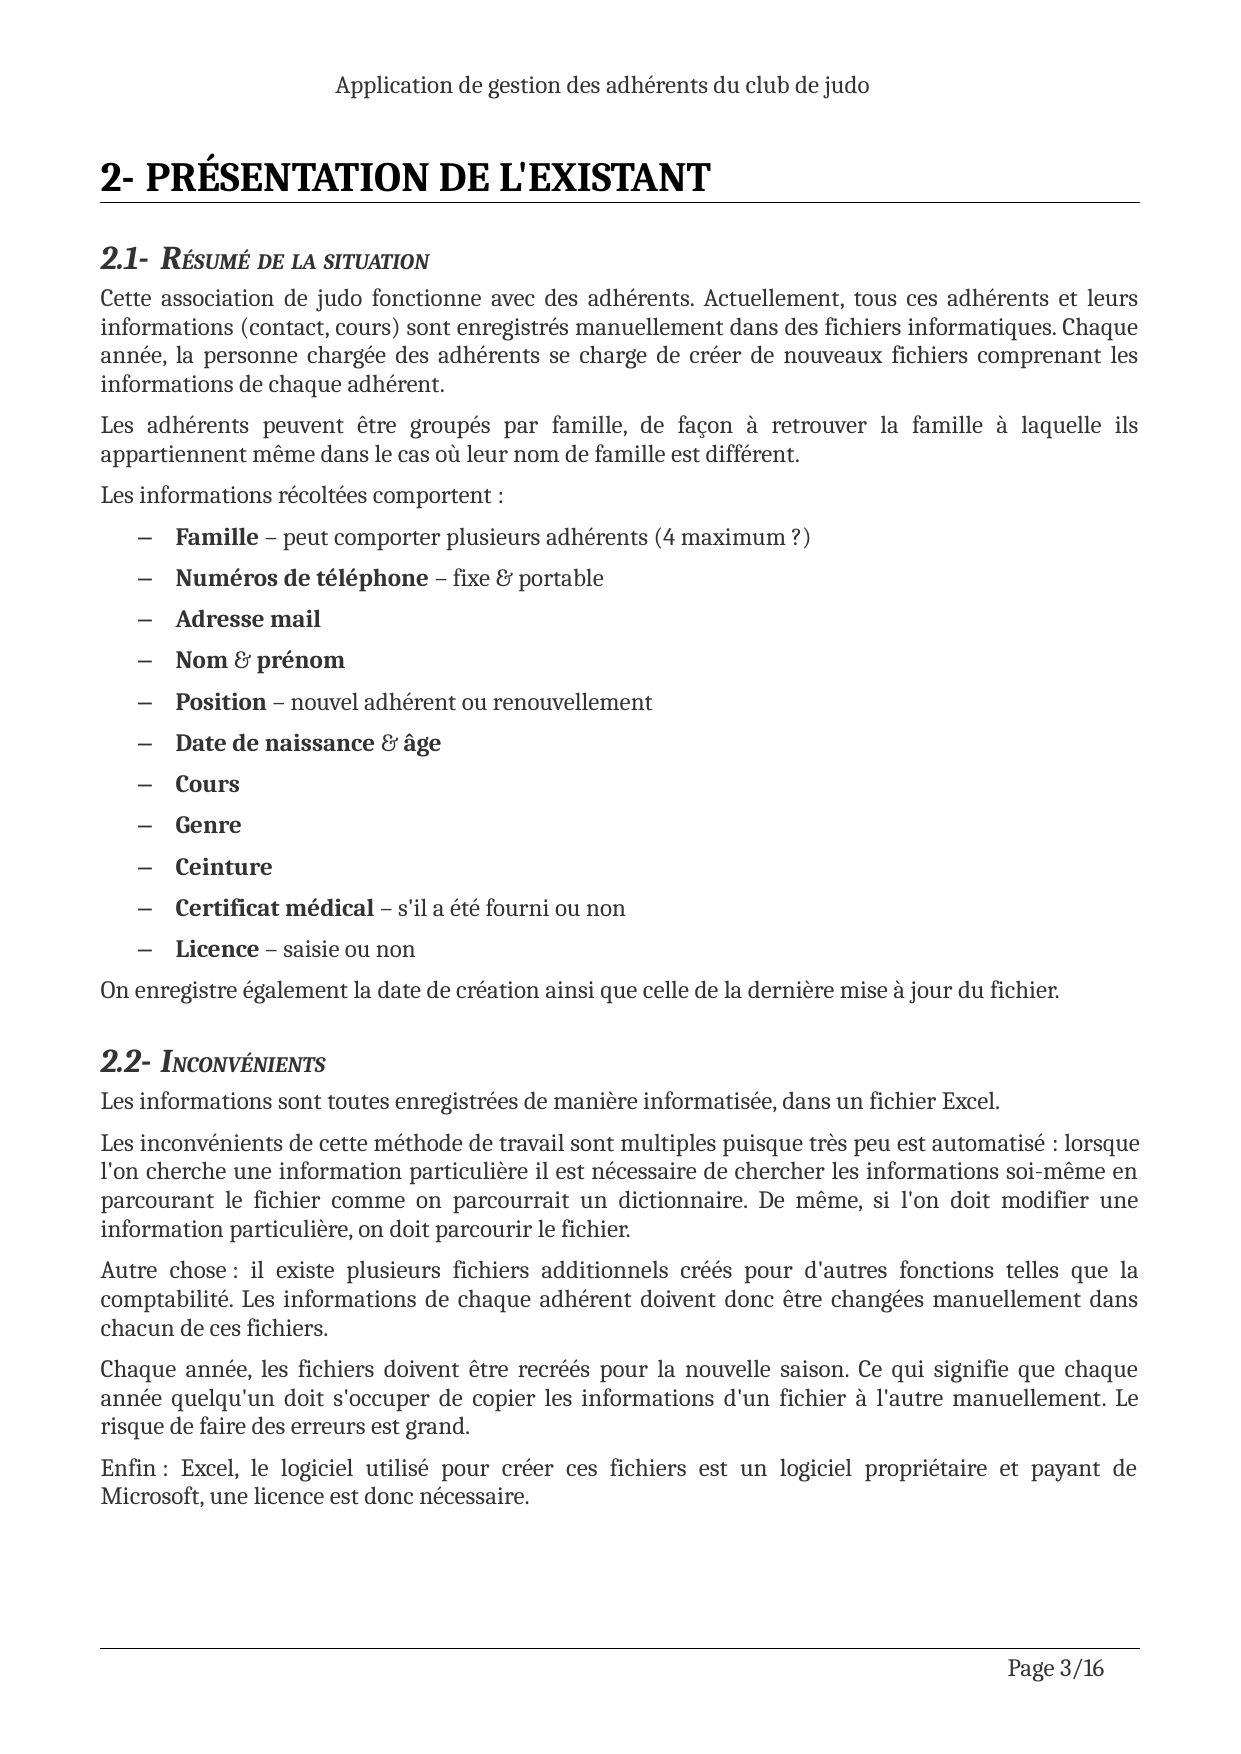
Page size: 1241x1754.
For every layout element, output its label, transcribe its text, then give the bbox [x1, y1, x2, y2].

text Autre chose : il existe plusieurs fichiers additionnels créés pour d'autres fonctions telles que la comptabilité. Les informations de chaque adhérent doivent donc être changées manuellement dans chacun de ces fichiers. [100, 1256, 1140, 1342]
text Enfin : Excel, le logiciel utilisé pour créer ces fichiers est un logiciel propriétaire et payant de Microsoft, une licence est donc nécessaire. [100, 1453, 1140, 1511]
list Certificat médical – s'il a été fourni ou non [138, 894, 1140, 923]
list Position – nouvel adhérent ou renouvellement [138, 688, 1140, 716]
subtitle Présentation de l'existant [100, 154, 1140, 202]
list Adresse mail [138, 605, 1140, 634]
list Nom & prénom [138, 646, 1140, 675]
text Chaque année, les fichiers doivent être recréés pour la nouvelle saison. Ce qui signifie que chaque année quelqu'un doit s'occuper de copier les informations d'un fichier à l'autre manuellement. Le risque de faire des erreurs est grand. [100, 1355, 1140, 1441]
text Les informations sont toutes enregistrées de manière informatisée, dans un fichier Excel. [100, 1087, 1140, 1116]
subtitle Résumé de la situation [100, 239, 1140, 277]
text Les informations récoltées comportent : [100, 481, 1140, 510]
subtitle Inconvénients [100, 1042, 1140, 1081]
text Les inconvénients de cette méthode de travail sont multiples puisque très peu est automatisé : lorsque l'on cherche une information particulière il est nécessaire de chercher les informations soi-même en parcourant le fichier comme on parcourrait un dictionnaire. De même, si l'on doit modifier une information particulière, on doit parcourir le fichier. [100, 1128, 1140, 1243]
list Ceinture [138, 853, 1140, 881]
list Numéros de téléphone – fixe & portable [138, 564, 1140, 593]
text Les adhérents peuvent être groupés par famille, de façon à retrouver la famille à laquelle ils appartiennent même dans le cas où leur nom de famille est différent. [100, 411, 1140, 469]
text On enregistre également la date de création ainsi que celle de la dernière mise à jour du fichier. [100, 976, 1140, 1005]
text Cette association de judo fonctionne avec des adhérents. Actuellement, tous ces adhérents et leurs informations (contact, cours) sont enregistrés manuellement dans des fichiers informatiques. Chaque année, la personne chargée des adhérents se charge de créer de nouveaux fichiers comprenant les informations de chaque adhérent. [100, 284, 1140, 399]
list Cours [138, 770, 1140, 799]
list Famille – peut comporter plusieurs adhérents (4 maximum ?) [138, 523, 1140, 551]
list Licence – saisie ou non [138, 935, 1140, 964]
list Date de naissance & âge [138, 729, 1140, 758]
list Genre [138, 811, 1140, 840]
